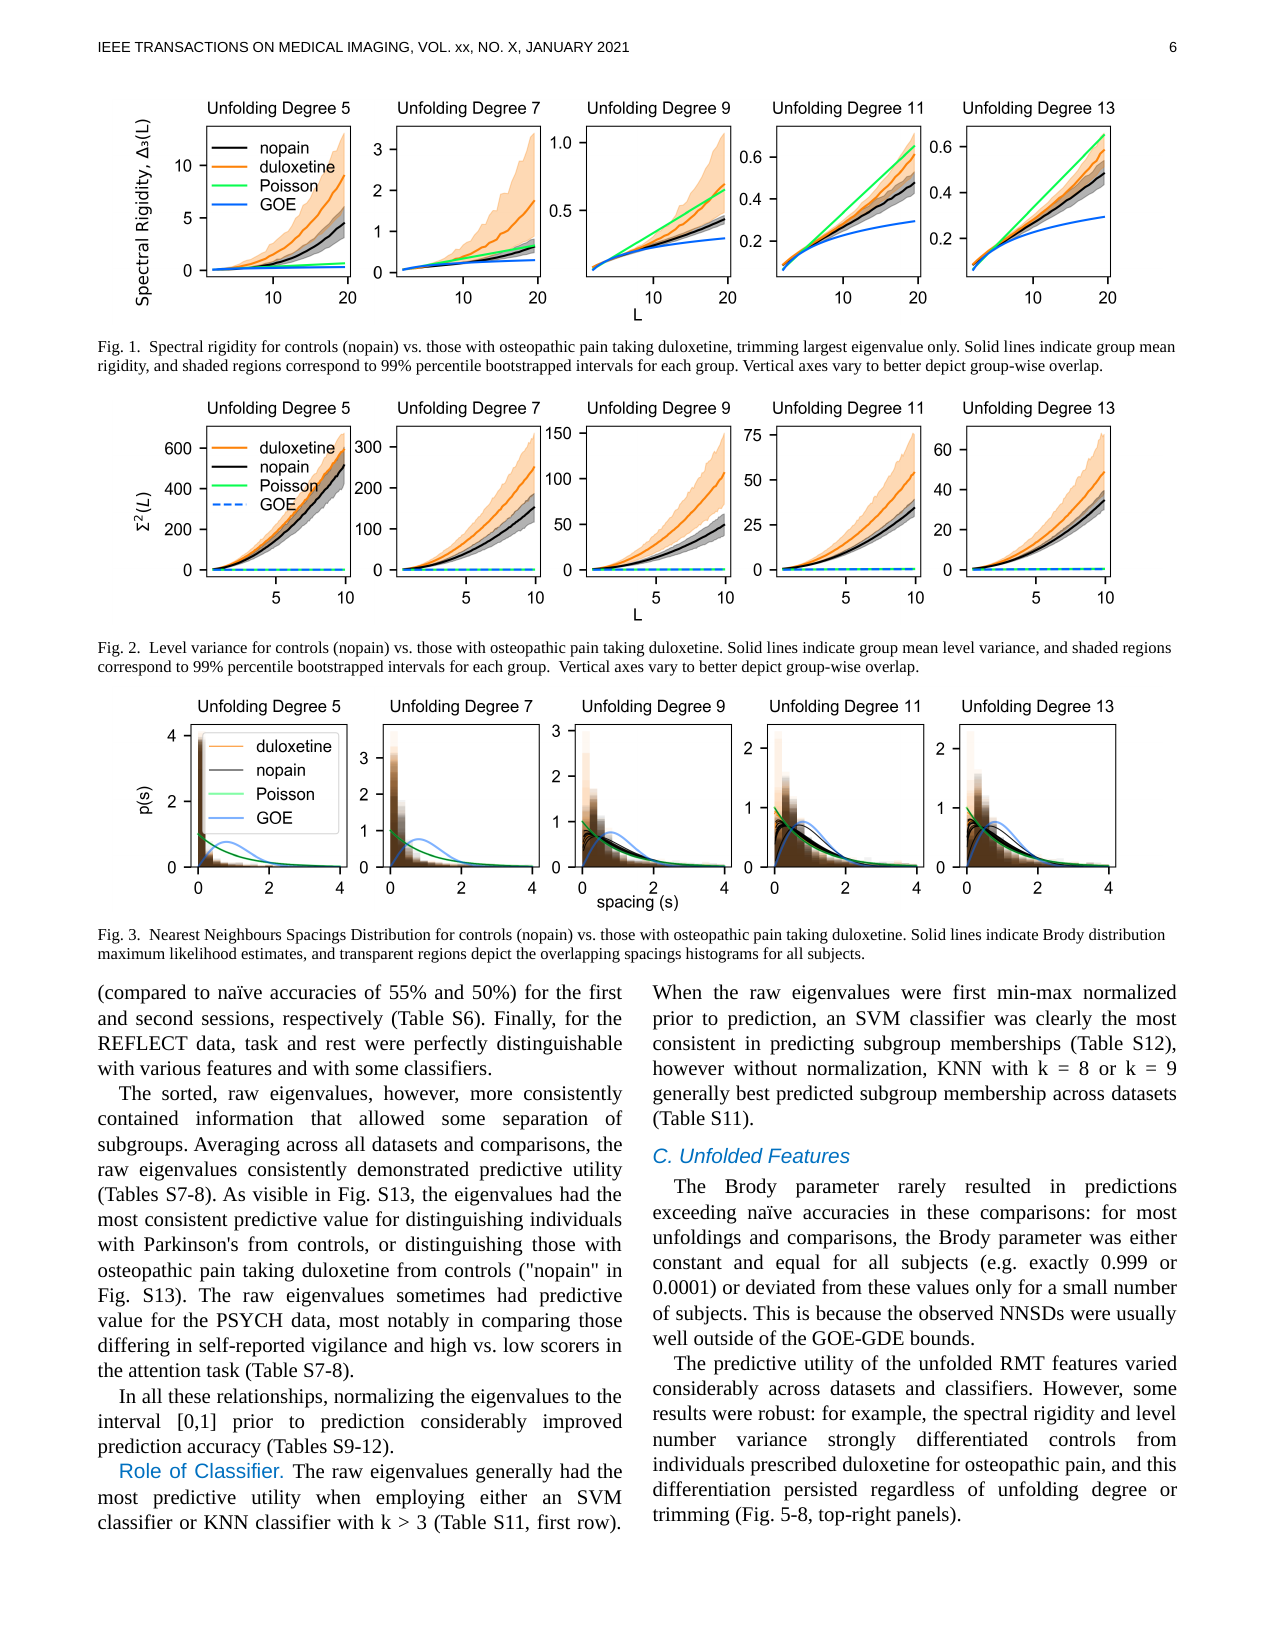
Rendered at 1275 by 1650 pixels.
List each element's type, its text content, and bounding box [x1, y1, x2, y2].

text Fig. 2. Level variance for controls (nopain) vs. those with osteopathic pain taking duloxetine. Solid lines indicate group mean level variance, and shaded regions correspond to 99% percentile bootstrapped intervals for each group. Vertical axes vary to better depict group-wise overlap. [97, 400, 1178, 676]
picture [112, 686, 1163, 912]
text In all these relationships, normalizing the eigenvalues to the interval [0,1] prior to prediction considerably improved prediction accuracy (Tables S9-12). [97, 1384, 623, 1458]
text Fig. 3. Nearest Neighbours Spacings Distribution for controls (nopain) vs. those with osteopathic pain taking duloxetine. Solid lines indicate Brody distribution maximum likelihood estimates, and transparent regions depict the overlapping spacings histograms for all subjects. [97, 692, 1178, 963]
text The sorted, raw eigenvalues, however, more consistently contained information that allowed some separation of subgroups. Averaging across all datasets and comparisons, the raw eigenvalues consistently demonstrated predictive utility (Tables S7-8). As visible in Fig. S13, the eigenvalues had the most consistent predictive value for distinguishing individuals with Parkinson's from controls, or distinguishing those with osteopathic pain taking duloxetine from controls ("nopain" in Fig. S13). The raw eigenvalues sometimes had predictive value for the PSYCH data, most notably in comparing those differing in self-reported vigilance and high vs. low scorers in the attention task (Table S7-8). [97, 1081, 623, 1382]
text (compared to naïve accuracies of 55% and 50%) for the first and second sessions, respectively (Table S6). Finally, for the REFLECT data, task and rest were perfectly distinguishable with various features and with some classifiers. [97, 980, 623, 1080]
text The Brody parameter rarely resulted in predictions exceeding naïve accuracies in these comparisons: for most unfoldings and comparisons, the Brody parameter was either constant and equal for all subjects (e.g. exactly 0.999 or 0.0001) or deviated from these values only for a small number of subjects. This is because the observed NNSDs were usually well outside of the GOE-GDE bounds. [652, 1174, 1178, 1350]
subtitle C. Unfolded Features [652, 1144, 1178, 1168]
text The predictive utility of the unfolded RMT features varied considerably across datasets and classifiers. However, some results were robust: for example, the spectral rigidity and level number variance strongly differentiated controls from individuals prescribed duloxetine for osteopathic pain, and this differentiation persisted regardless of unfolding degree or trimming (Fig. 5-8, top-right panels). [652, 1351, 1178, 1526]
picture [112, 99, 1163, 325]
text Role of Classifier. The raw eigenvalues generally had the most predictive utility when employing either an SVM classifier or KNN classifier with k > 3 (Table S11, first row). [97, 1459, 623, 1534]
text When the raw eigenvalues were first min-max normalized prior to prediction, an SVM classifier was clearly the most consistent in predicting subgroup memberships (Table S12), however without normalization, KNN with k = 8 or k = 9 generally best predicted subgroup membership across datasets (Table S11). [652, 980, 1178, 1130]
text Fig. 1. Spectral rigidity for controls (nopain) vs. those with osteopathic pain taking duloxetine, trimming largest eigenvalue only. Solid lines indicate group mean rigidity, and shaded regions correspond to 99% percentile bootstrapped intervals for each group. Vertical axes vary to better depict group-wise overlap. [97, 112, 1178, 375]
picture [112, 400, 1163, 625]
